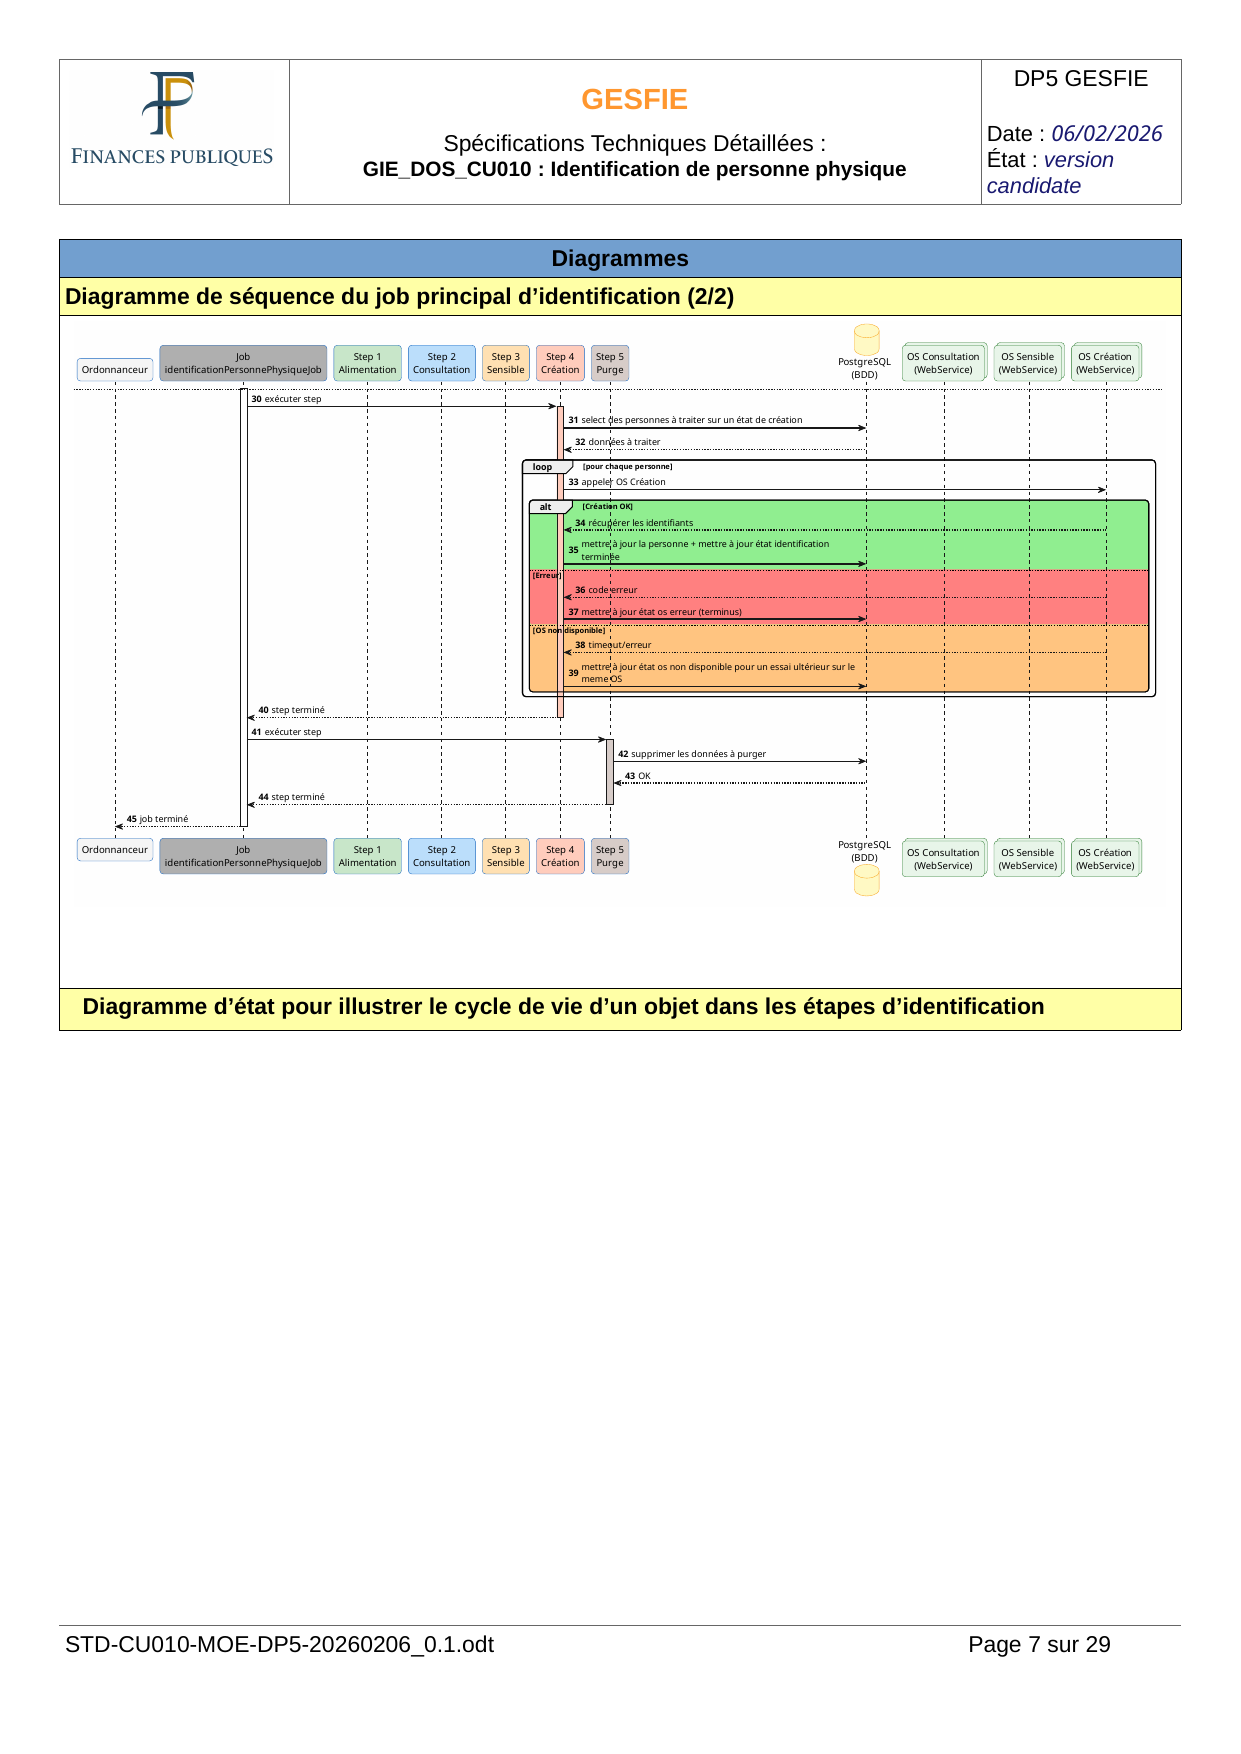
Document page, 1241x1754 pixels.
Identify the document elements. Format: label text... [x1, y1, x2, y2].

table_cell Diagramme d’état pour illustrer le cycle de vie d’un objet dans les étapes d’identification [60, 989, 1181, 1030]
table_cell [854, 323, 880, 356]
table_header Diagrammes [60, 240, 1181, 277]
picture [69, 70, 274, 168]
table_cell Diagramme de séquence du job principal d’identification (2/2) [60, 278, 1181, 315]
table_cell [60, 316, 1181, 987]
